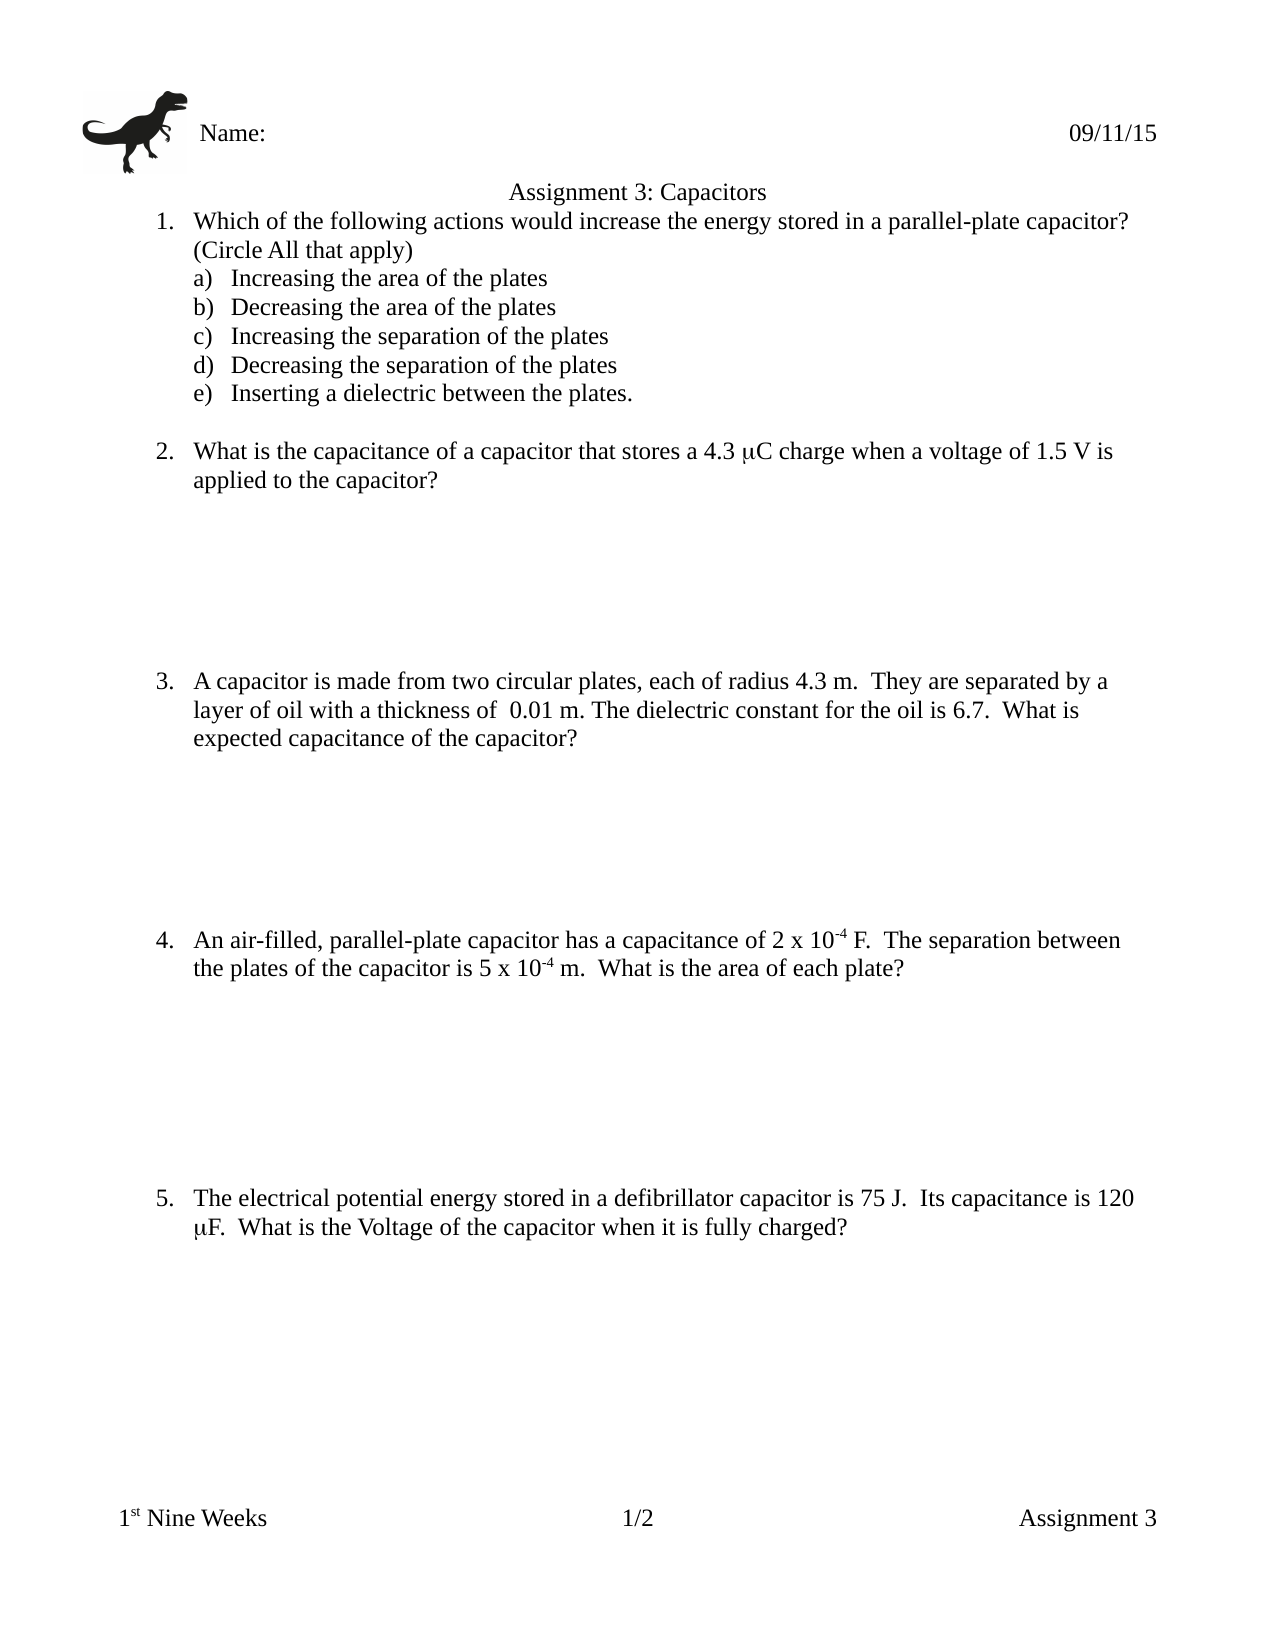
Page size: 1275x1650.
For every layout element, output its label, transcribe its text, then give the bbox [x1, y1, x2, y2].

picture [82, 91, 188, 174]
list Increasing the separation of the plates [193, 321, 1157, 350]
text Assignment 3: Capacitors [118, 177, 1157, 206]
list Inserting a dielectric between the plates. [193, 378, 1157, 407]
list A capacitor is made from two circular plates, each of radius 4.3 m. They are separated by a layer of oil with a thickness of 0.01 m. The dielectric constant for the oil is 6.7. What is expected capacitance of the capacitor? [156, 666, 1157, 752]
list Decreasing the separation of the plates [193, 350, 1157, 378]
list An air-filled, parallel-plate capacitor has a capacitance of 2 x 10-4 F. The separation between the plates of the capacitor is 5 x 10-4 m. What is the area of each plate? [156, 925, 1157, 982]
list What is the capacitance of a capacitor that stores a 4.3 mC charge when a voltage of 1.5 V is applied to the capacitor? [156, 436, 1157, 493]
list The electrical potential energy stored in a defibrillator capacitor is 75 J. Its capacitance is 120 mF. What is the Voltage of the capacitor when it is fully charged? [156, 1183, 1157, 1241]
list Decreasing the area of the plates [193, 292, 1157, 321]
list Which of the following actions would increase the energy stored in a parallel-plate capacitor? (Circle All that apply) [156, 206, 1157, 263]
list Increasing the area of the plates [193, 263, 1157, 292]
